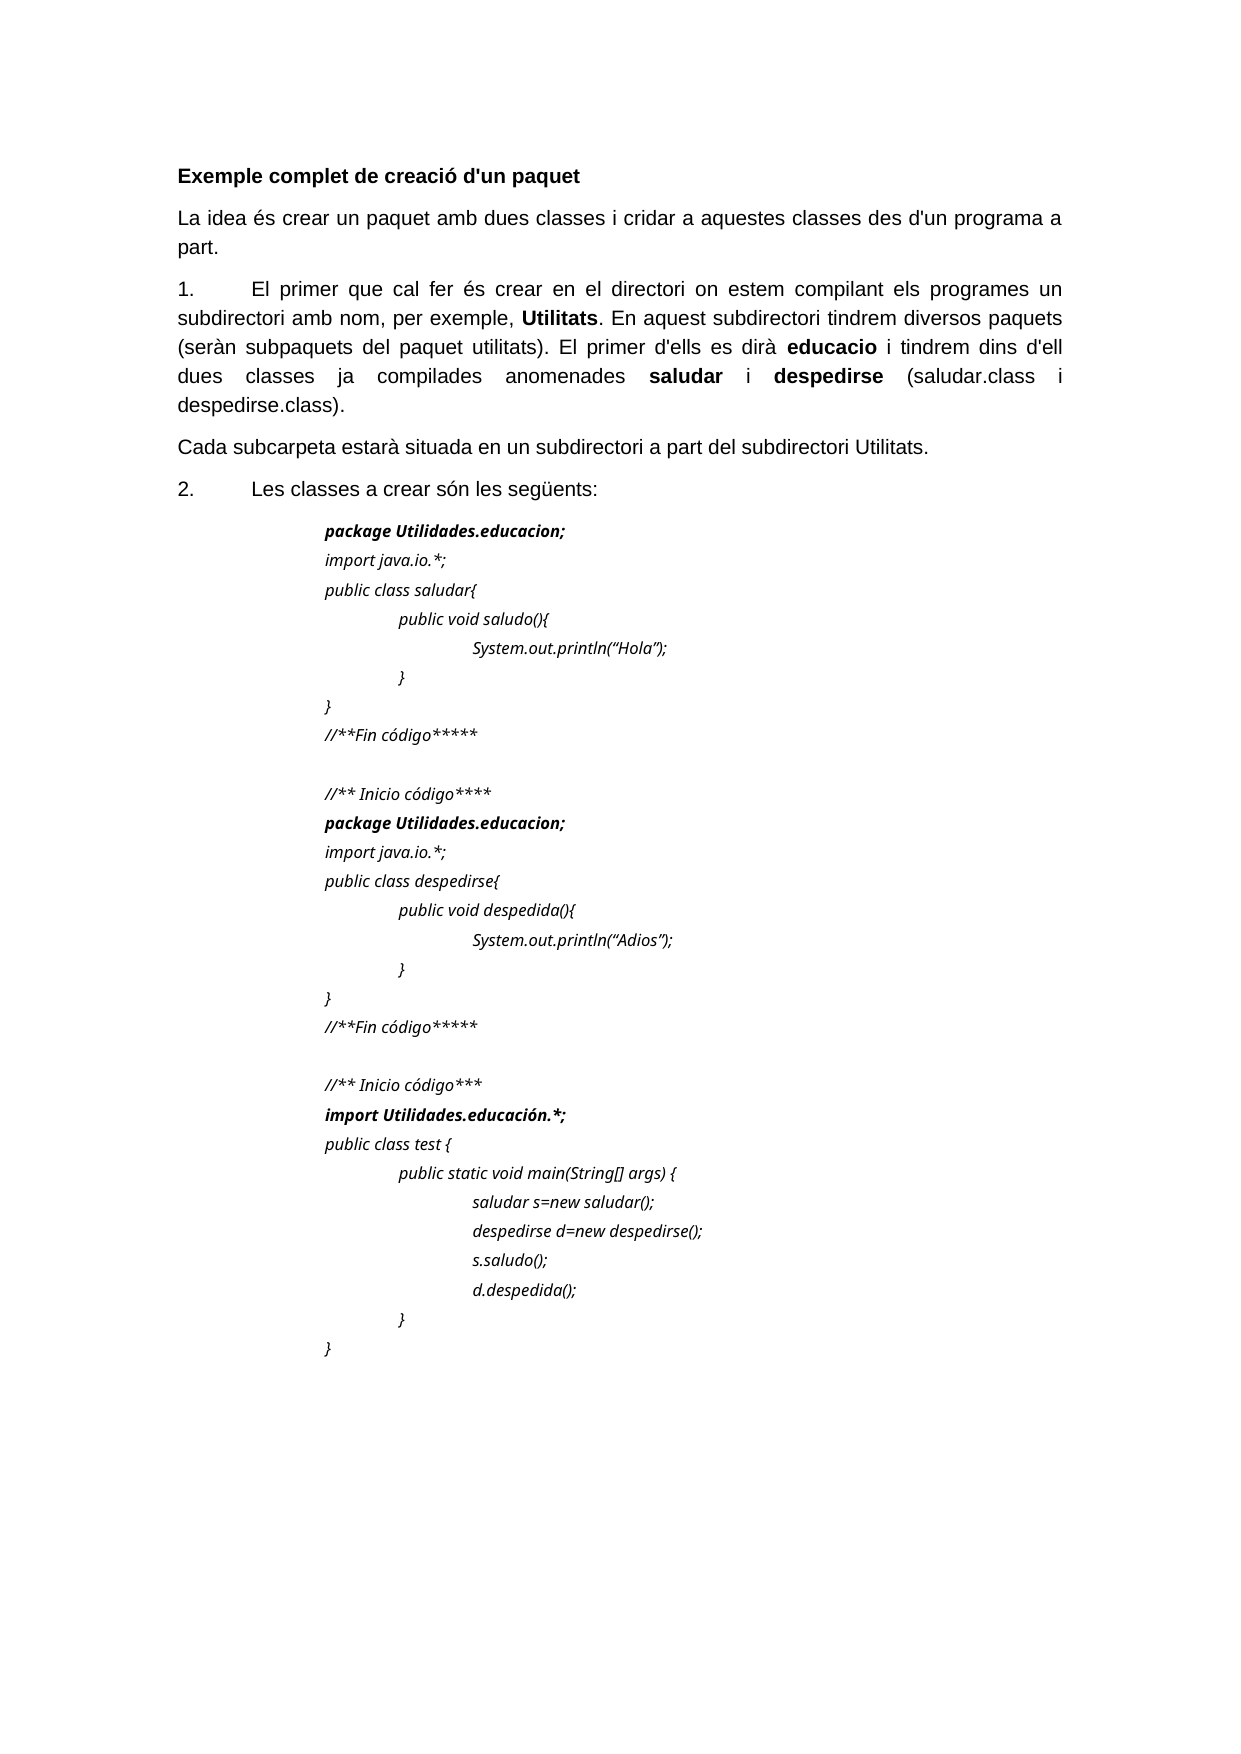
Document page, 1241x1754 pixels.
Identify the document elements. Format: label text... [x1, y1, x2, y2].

text import Utilidades.educación.*; [325, 1098, 1063, 1127]
text //**Fin código***** [325, 1010, 1063, 1039]
text public void despedida(){ [325, 893, 1063, 923]
text despedirse d=new despedirse(); [325, 1214, 1063, 1243]
text //** Inicio código*** [325, 1068, 1063, 1098]
text public class despedirse{ [325, 864, 1063, 893]
text public class test { [325, 1127, 1063, 1156]
text public class saludar{ [325, 573, 1063, 602]
text package Utilidades.educacion; [325, 514, 1063, 543]
text import java.io.*; [325, 835, 1063, 864]
text public static void main(String[] args) { [325, 1156, 1063, 1185]
text d.despedida(); [325, 1273, 1063, 1302]
list La idea és crear un paquet amb dues classes i cridar a aquestes classes des d'un programa a part. [177, 202, 1063, 260]
text } [325, 952, 1063, 981]
text } [325, 1331, 1063, 1360]
text package Utilidades.educacion; [325, 806, 1063, 835]
text } [325, 981, 1063, 1010]
text import java.io.*; [325, 543, 1063, 573]
text s.saludo(); [325, 1243, 1063, 1273]
list Exemple complet de creació d'un paquet [177, 160, 1063, 189]
list El primer que cal fer és crear en el directori on estem compilant els programes un subdirectori amb nom, per exemple, Utilitats. En aquest subdirectori tindrem diversos paquets (seràn subpaquets del paquet utilitats). El primer d'ells es dirà educacio i tindrem dins d'ell dues classes ja compilades anomenades saludar i despedirse (saludar.class i despedirse.class). [177, 273, 1063, 418]
text //**Fin código***** [325, 718, 1063, 748]
text //** Inicio código**** [325, 777, 1063, 806]
text public void saludo(){ [325, 602, 1063, 631]
text System.out.println(“Adios”); [325, 923, 1063, 952]
text } [325, 689, 1063, 718]
list Les classes a crear són les següents: [177, 473, 1063, 502]
text } [325, 660, 1063, 689]
text System.out.println(“Hola”); [325, 631, 1063, 660]
list Cada subcarpeta estarà situada en un subdirectori a part del subdirectori Utilitats. [177, 431, 1063, 460]
text } [325, 1302, 1063, 1331]
text saludar s=new saludar(); [325, 1185, 1063, 1214]
